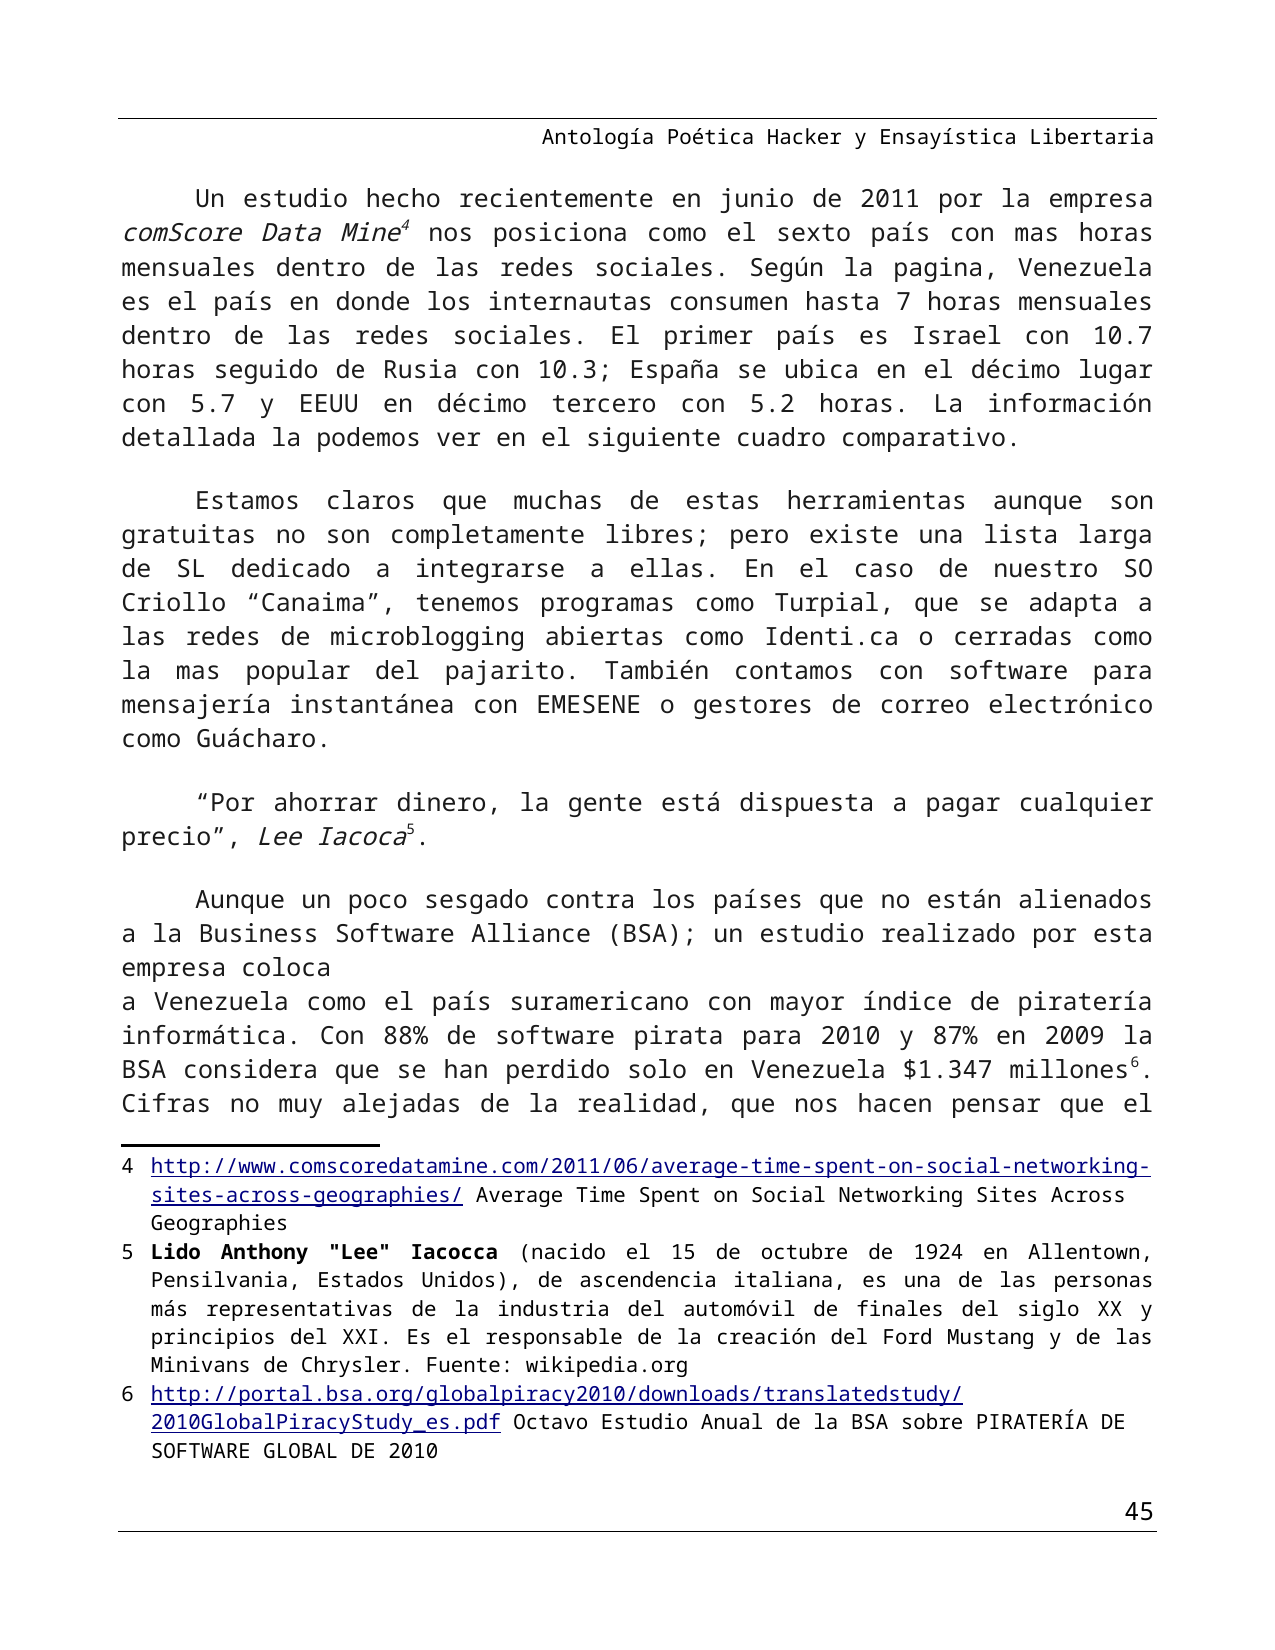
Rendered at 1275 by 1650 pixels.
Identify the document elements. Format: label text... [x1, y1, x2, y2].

text http://www.comscoredatamine.com/2011/06/average-time-spent-on-social-networking-sites-across-geographies/ Average Time Spent on Social Networking Sites Across Geographies [121, 1152, 1154, 1237]
text Aunque un poco sesgado contra los países que no están alienados a la Business Software Alliance (BSA); un estudio realizado por esta empresa coloca [121, 882, 1154, 984]
text Un estudio hecho recientemente en junio de 2011 por la empresa comScore Data Mine nos posiciona como el sexto país con mas horas mensuales dentro de las redes sociales. Según la pagina, Venezuela es el país en donde los internautas consumen hasta 7 horas mensuales dentro de las redes sociales. El primer país es Israel con 10.7 horas seguido de Rusia con 10.3; España se ubica en el décimo lugar con 5.7 y EEUU en décimo tercero con 5.2 horas. La información detallada la podemos ver en el siguiente cuadro comparativo. [121, 181, 1154, 453]
text Lido Anthony "Lee" Iacocca (nacido el 15 de octubre de 1924 en Allentown, Pensilvania, Estados Unidos), de ascendencia italiana, es una de las personas más representativas de la industria del automóvil de finales del siglo XX y principios del XXI. Es el responsable de la creación del Ford Mustang y de las Minivans de Chrysler. Fuente: wikipedia.org [121, 1237, 1154, 1379]
text a Venezuela como el país suramericano con mayor índice de piratería informática. Con 88% de software pirata para 2010 y 87% en 2009 la BSA considera que se han perdido solo en Venezuela $1.347 millones. Cifras no muy alejadas de la realidad, que nos hacen pensar que el [121, 984, 1154, 1120]
text “Por ahorrar dinero, la gente está dispuesta a pagar cualquier precio”, Lee Iacoca. [121, 784, 1154, 852]
text Estamos claros que muchas de estas herramientas aunque son gratuitas no son completamente libres; pero existe una lista larga de SL dedicado a integrarse a ellas. En el caso de nuestro SO Criollo “Canaima”, tenemos programas como Turpial, que se adapta a las redes de microblogging abiertas como Identi.ca o cerradas como la mas popular del pajarito. También contamos con software para mensajería instantánea con EMESENE o gestores de correo electrónico como Guácharo. [121, 483, 1154, 755]
text http://portal.bsa.org/globalpiracy2010/downloads/translatedstudy/2010GlobalPiracyStudy_es.pdf Octavo Estudio Anual de la BSA sobre PIRATERÍA DE SOFTWARE GLOBAL DE 2010 [121, 1379, 1154, 1464]
